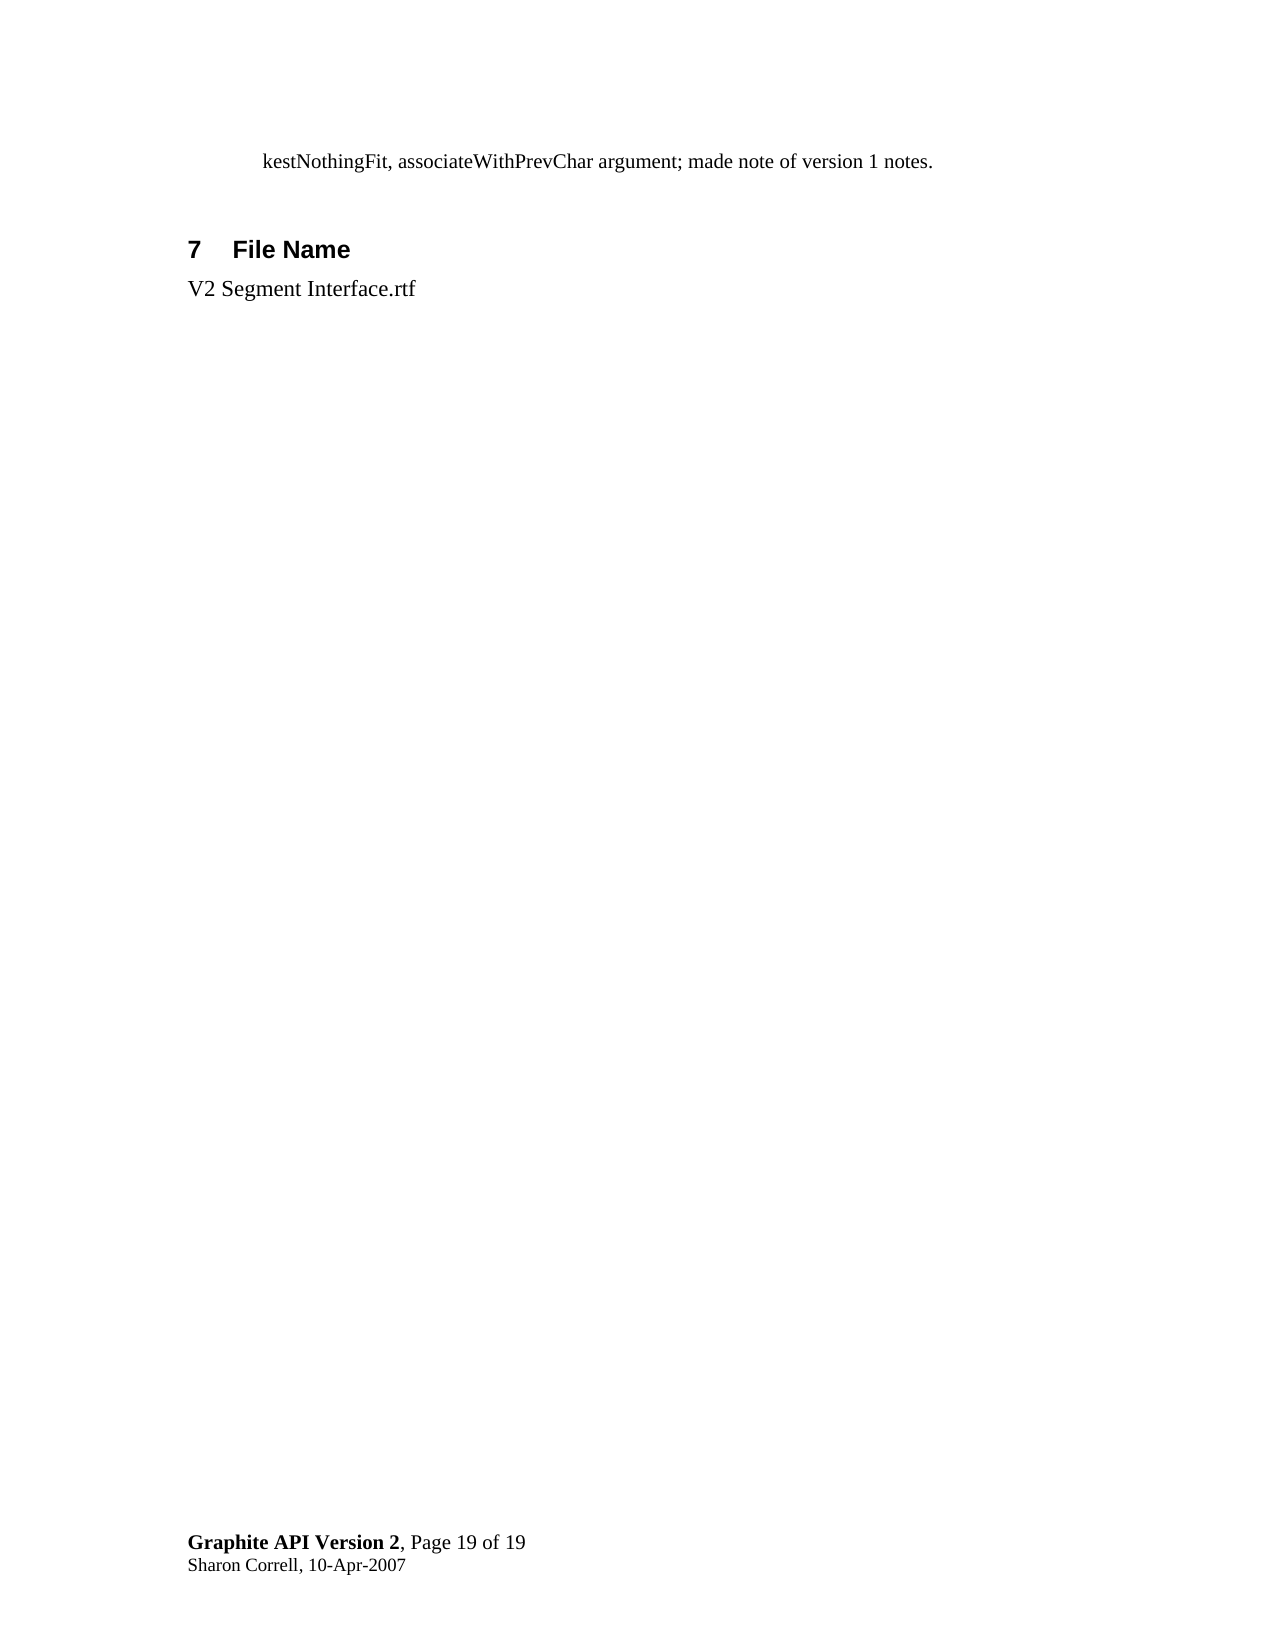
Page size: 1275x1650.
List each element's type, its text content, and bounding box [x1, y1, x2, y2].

subtitle File Name [187, 236, 1087, 263]
text V2 Segment Interface.rtf [187, 276, 1087, 301]
text kestNothingFit, associateWithPrevChar argument; made note of version 1 notes. [187, 150, 1087, 173]
